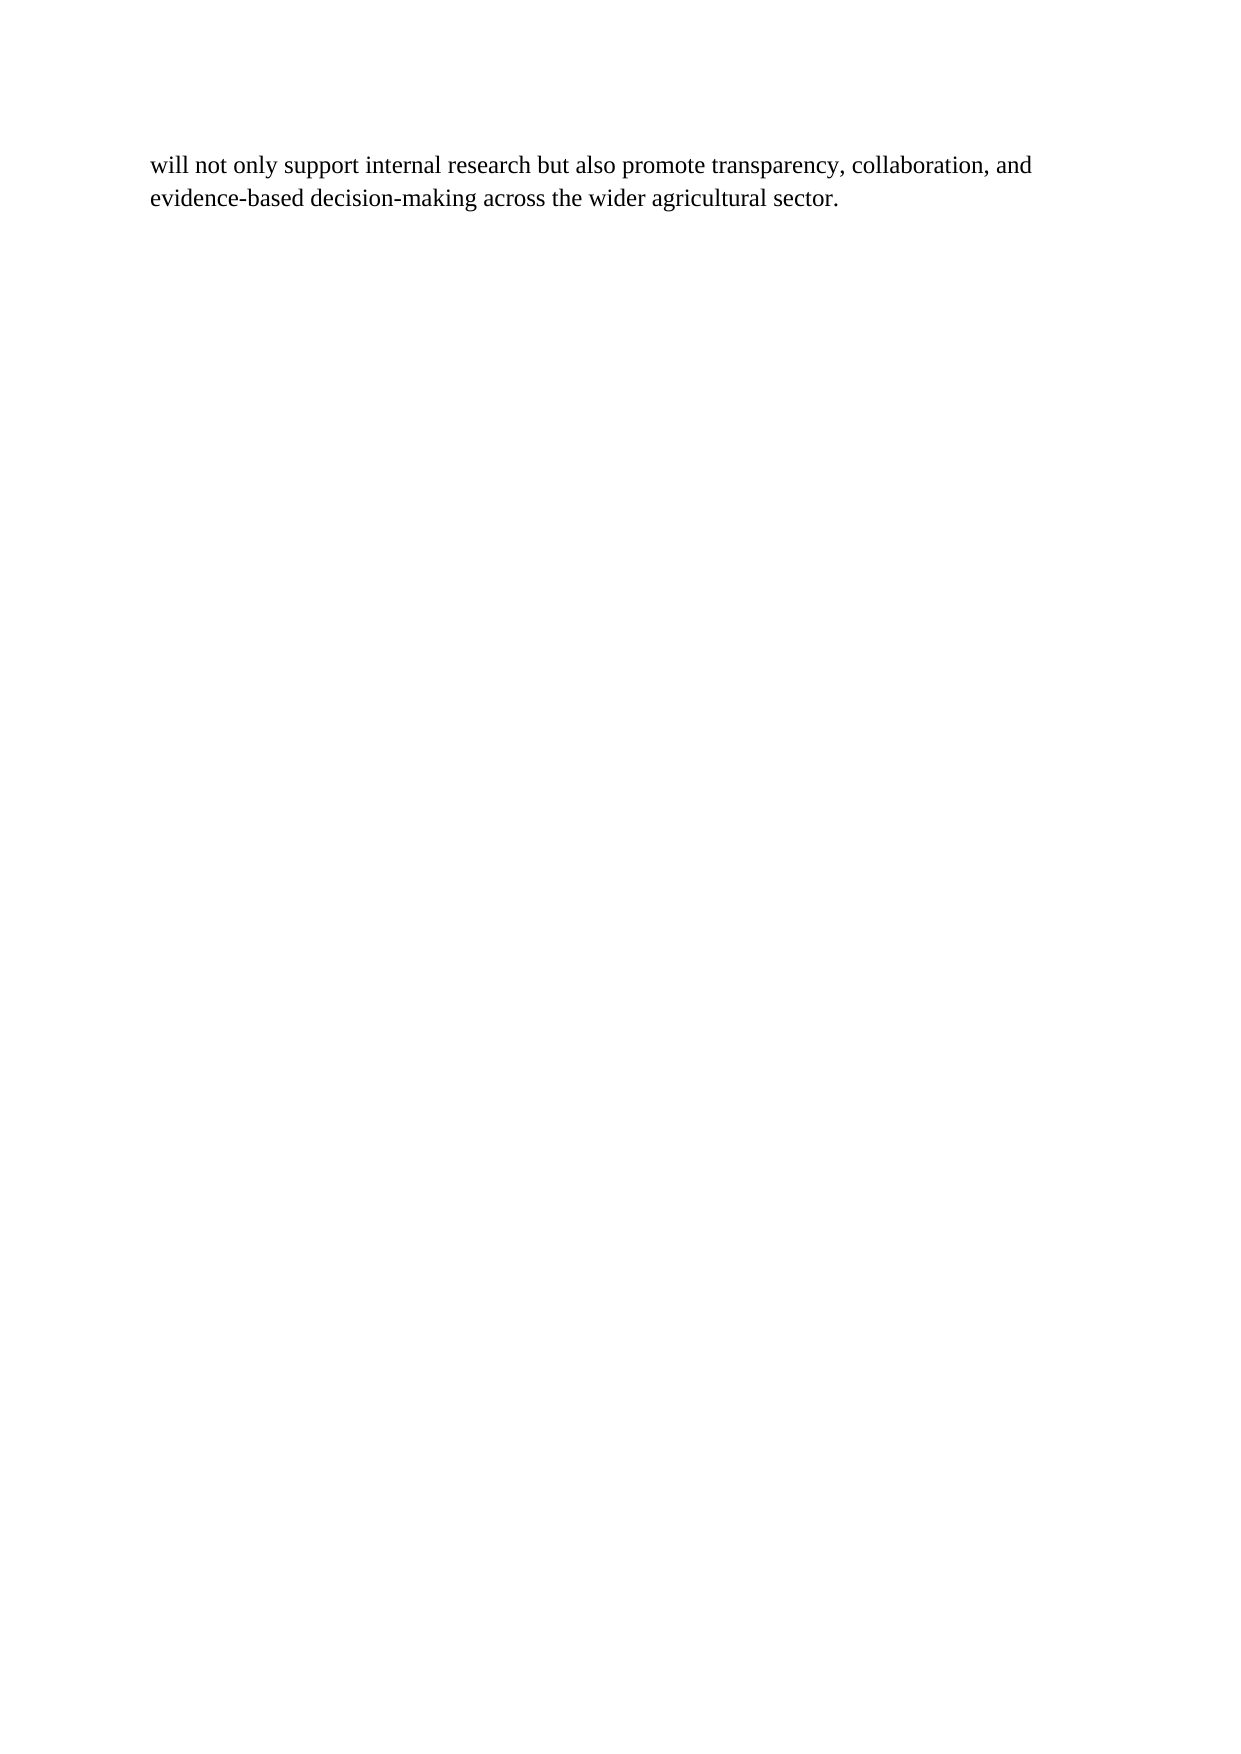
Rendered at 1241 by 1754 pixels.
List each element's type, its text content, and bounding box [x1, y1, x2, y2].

text will not only support internal research but also promote transparency, collaboration, and evidence-based decision-making across the wider agricultural sector. [150, 150, 1090, 212]
